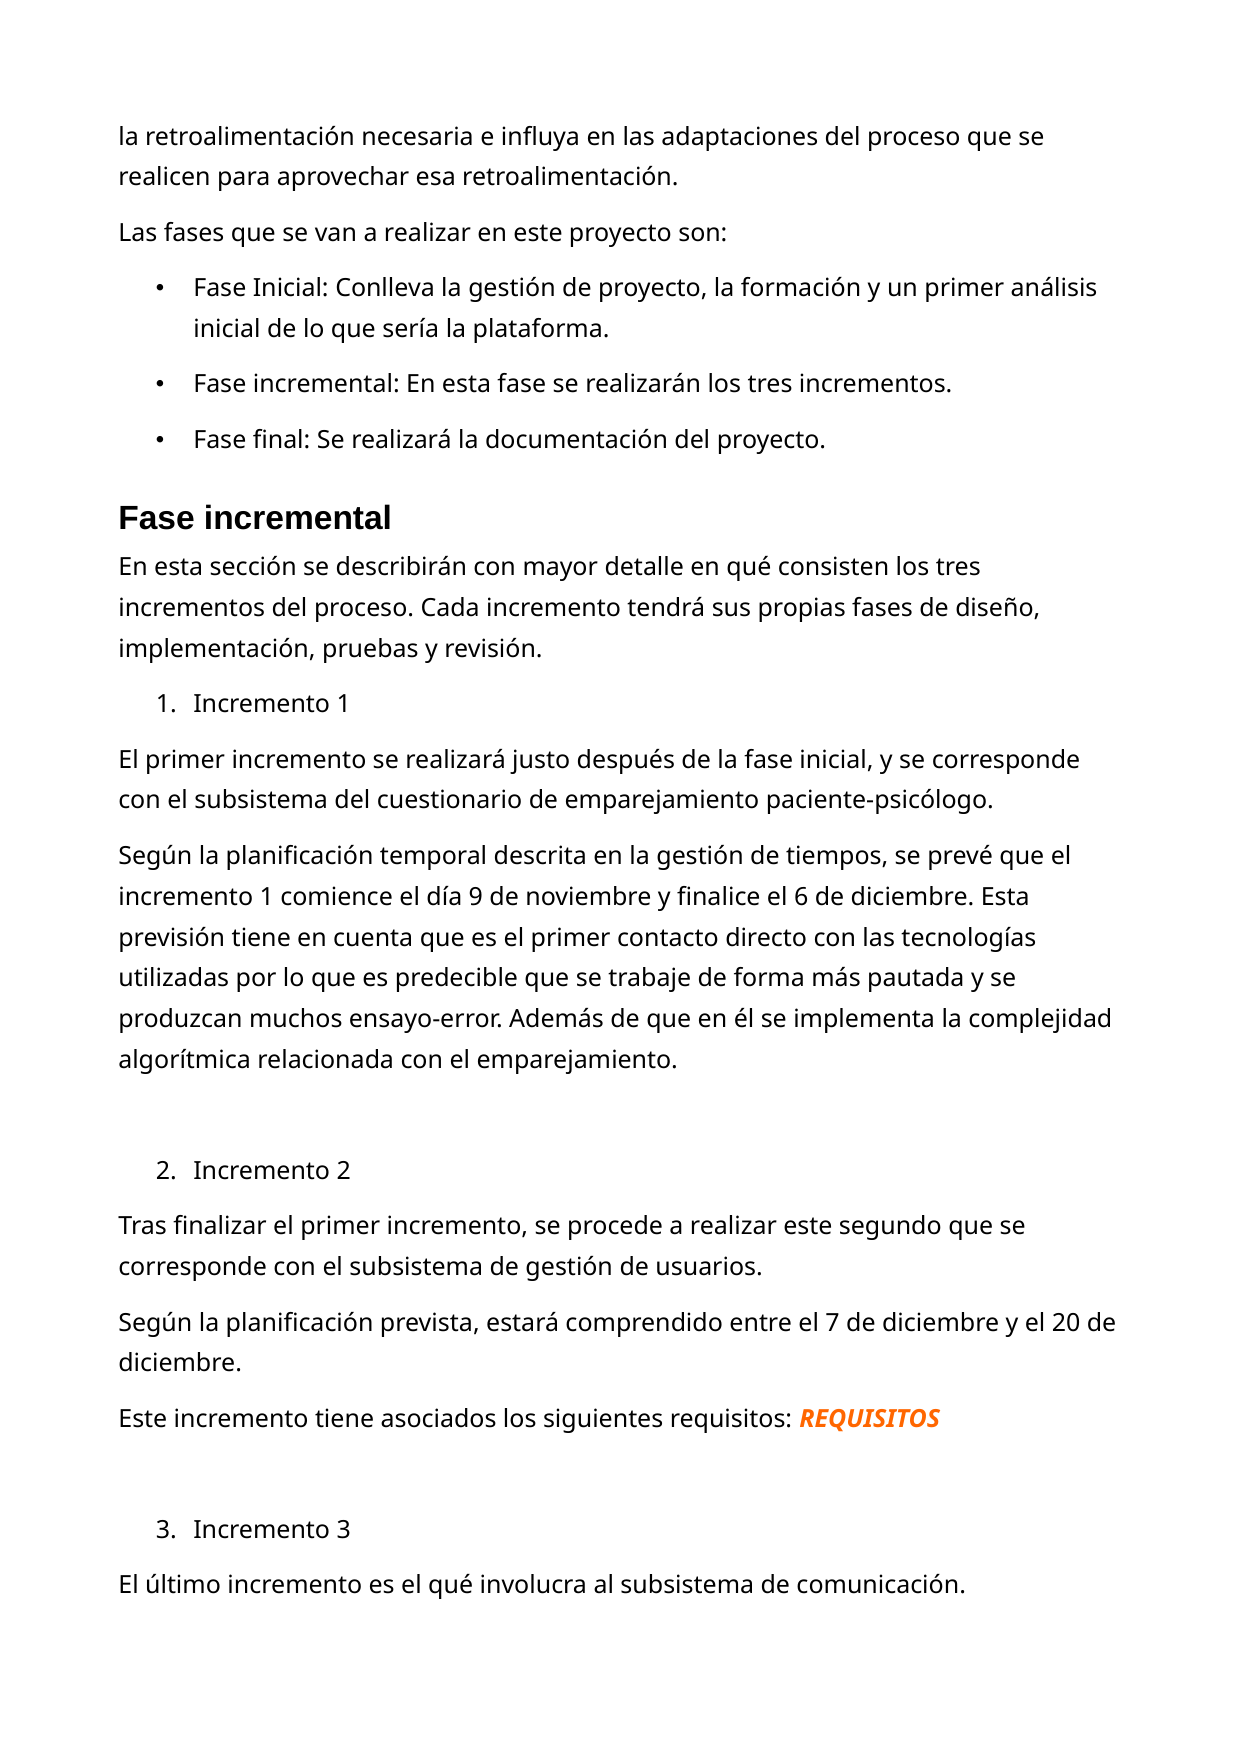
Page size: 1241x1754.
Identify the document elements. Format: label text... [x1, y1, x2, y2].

subtitle Fase incremental [118, 498, 1122, 536]
text Según la planificación prevista, estará comprendido entre el 7 de diciembre y el 20 de diciembre. [118, 1304, 1122, 1379]
text En esta sección se describirán con mayor detalle en qué consisten los tres incrementos del proceso. Cada incremento tendrá sus propias fases de diseño, implementación, pruebas y revisión. [118, 549, 1122, 664]
list Incremento 3 [156, 1511, 1122, 1545]
text El primer incremento se realizará justo después de la fase inicial, y se corresponde con el subsistema del cuestionario de emparejamiento paciente-psicólogo. [118, 741, 1122, 816]
text El último incremento es el qué involucra al subsistema de comunicación. [118, 1567, 1122, 1601]
text Este incremento tiene asociados los siguientes requisitos: REQUISITOS [118, 1401, 1122, 1434]
list Fase incremental: En esta fase se realizarán los tres incrementos. [156, 366, 1122, 400]
list Fase Inicial: Conlleva la gestión de proyecto, la formación y un primer análisis inicial de lo que sería la plataforma. [156, 270, 1122, 345]
list Incremento 2 [156, 1153, 1122, 1187]
text Las fases que se van a realizar en este proyecto son: [118, 214, 1122, 248]
text la retroalimentación necesaria e influya en las adaptaciones del proceso que se realicen para aprovechar esa retroalimentación. [118, 118, 1122, 193]
text Tras finalizar el primer incremento, se procede a realizar este segundo que se corresponde con el subsistema de gestión de usuarios. [118, 1208, 1122, 1283]
list Incremento 1 [156, 686, 1122, 720]
text Según la planificación temporal descrita en la gestión de tiempos, se prevé que el incremento 1 comience el día 9 de noviembre y finalice el 6 de diciembre. Esta previsión tiene en cuenta que es el primer contacto directo con las tecnologías utilizadas por lo que es predecible que se trabaje de forma más pautada y se produzcan muchos ensayo-error. Además de que en él se implementa la complejidad algorítmica relacionada con el emparejamiento. [118, 838, 1122, 1076]
list Fase final: Se realizará la documentación del proyecto. [156, 421, 1122, 456]
